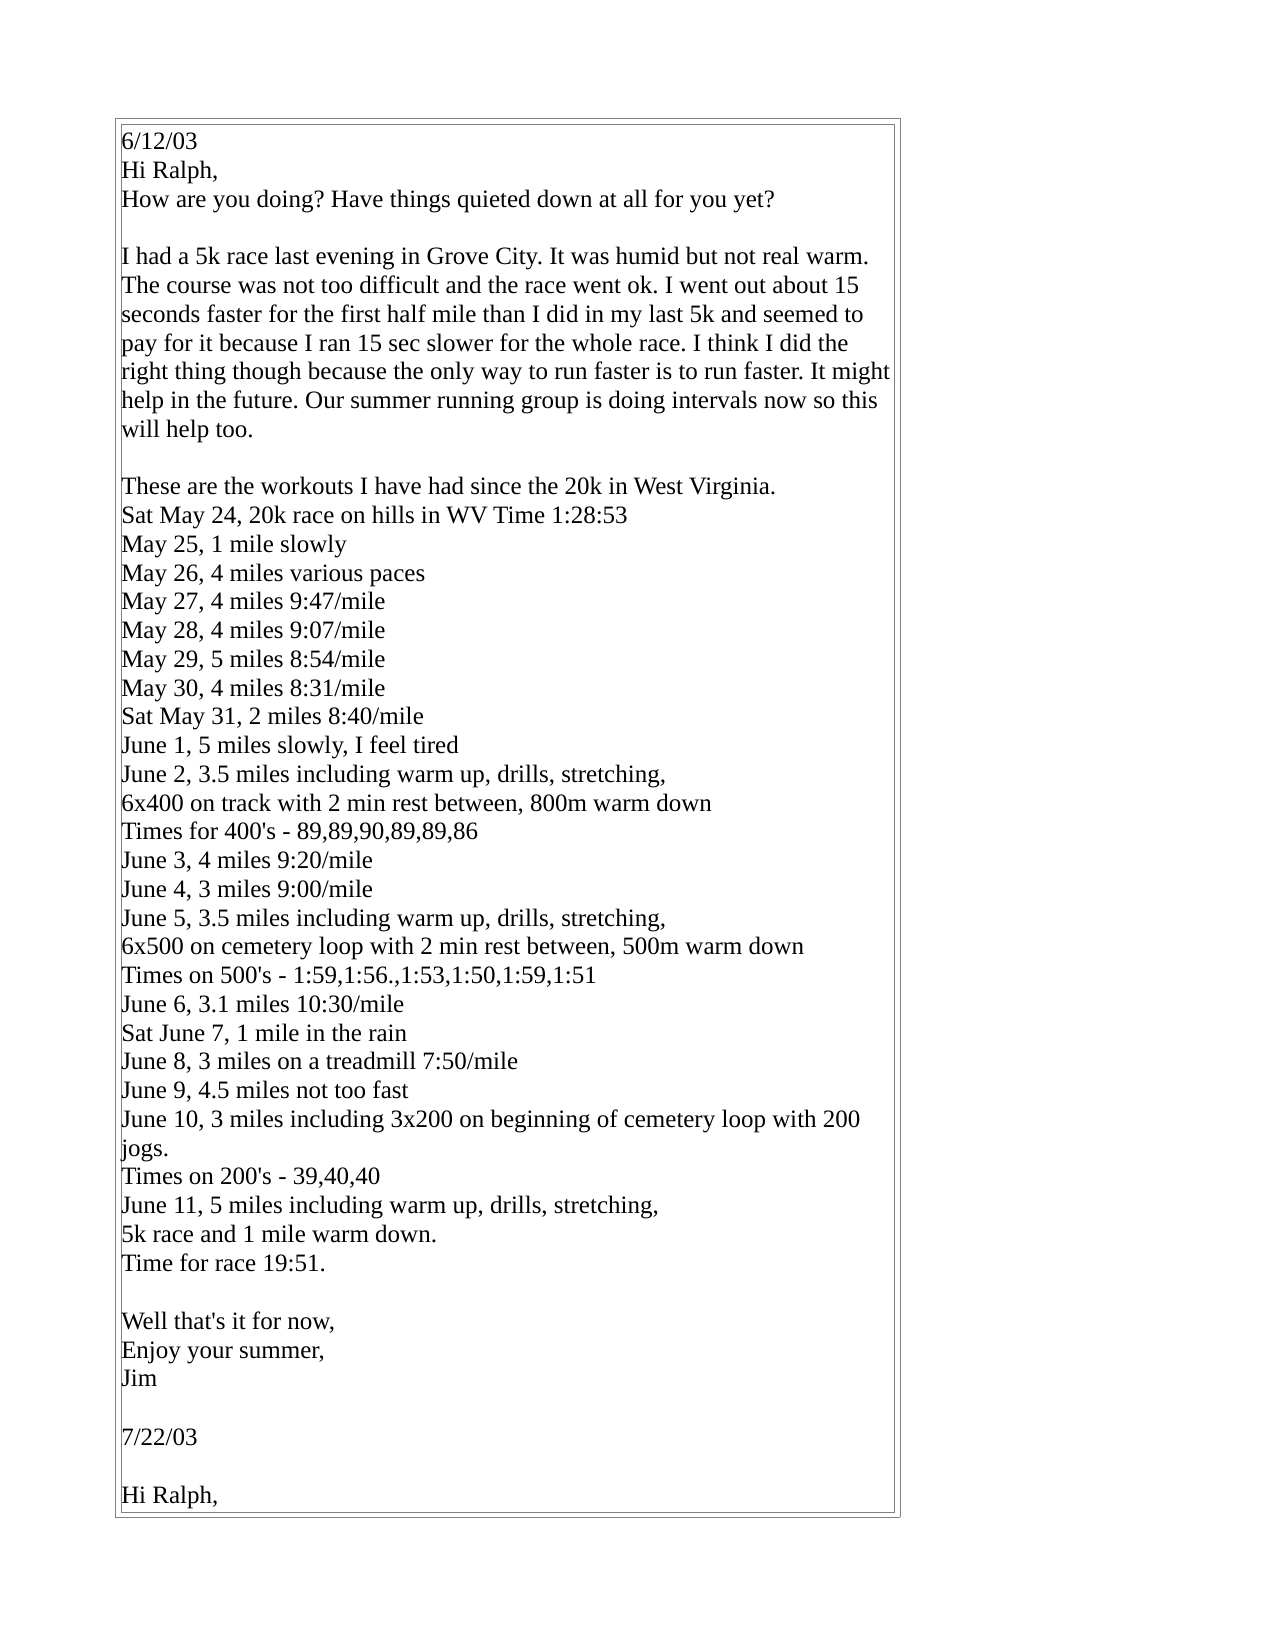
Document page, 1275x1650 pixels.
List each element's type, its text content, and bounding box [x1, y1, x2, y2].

table_header 6/12/03 Hi Ralph, How are you doing? Have things quieted down at all for you yet? I had a 5k race last evening in Grove City. It was humid but not real warm. The course was not too difficult and the race went ok. I went out about 15 seconds faster for the first half mile than I did in my last 5k and seemed to pay for it because I ran 15 sec slower for the whole race. I think I did the right thing though because the only way to run faster is to run faster. It might help in the future. Our summer running group is doing intervals now so this will help too. These are the workouts I have had since the 20k in West Virginia. Sat May 24, 20k race on hills in WV Time 1:28:53 May 25, 1 mile slowly May 26, 4 miles various paces May 27, 4 miles 9:47/mile May 28, 4 miles 9:07/mile May 29, 5 miles 8:54/mile May 30, 4 miles 8:31/mile Sat May 31, 2 miles 8:40/mile June 1, 5 miles slowly, I feel tired June 2, 3.5 miles including warm up, drills, stretching, 6x400 on track with 2 min rest between, 800m warm down Times for 400's - 89,89,90,89,89,86 June 3, 4 miles 9:20/mile June 4, 3 miles 9:00/mile June 5, 3.5 miles including warm up, drills, stretching, 6x500 on cemetery loop with 2 min rest between, 500m warm down Times on 500's - 1:59,1:56.,1:53,1:50,1:59,1:51 June 6, 3.1 miles 10:30/mile Sat June 7, 1 mile in the rain June 8, 3 miles on a treadmill 7:50/mile June 9, 4.5 miles not too fast June 10, 3 miles including 3x200 on beginning of cemetery loop with 200 jogs. Times on 200's - 39,40,40 June 11, 5 miles including warm up, drills, stretching, 5k race and 1 mile warm down. Time for race 19:51. Well that's it for now, Enjoy your summer, Jim 7/22/03 Hi Ralph, [118, 119, 897, 1512]
